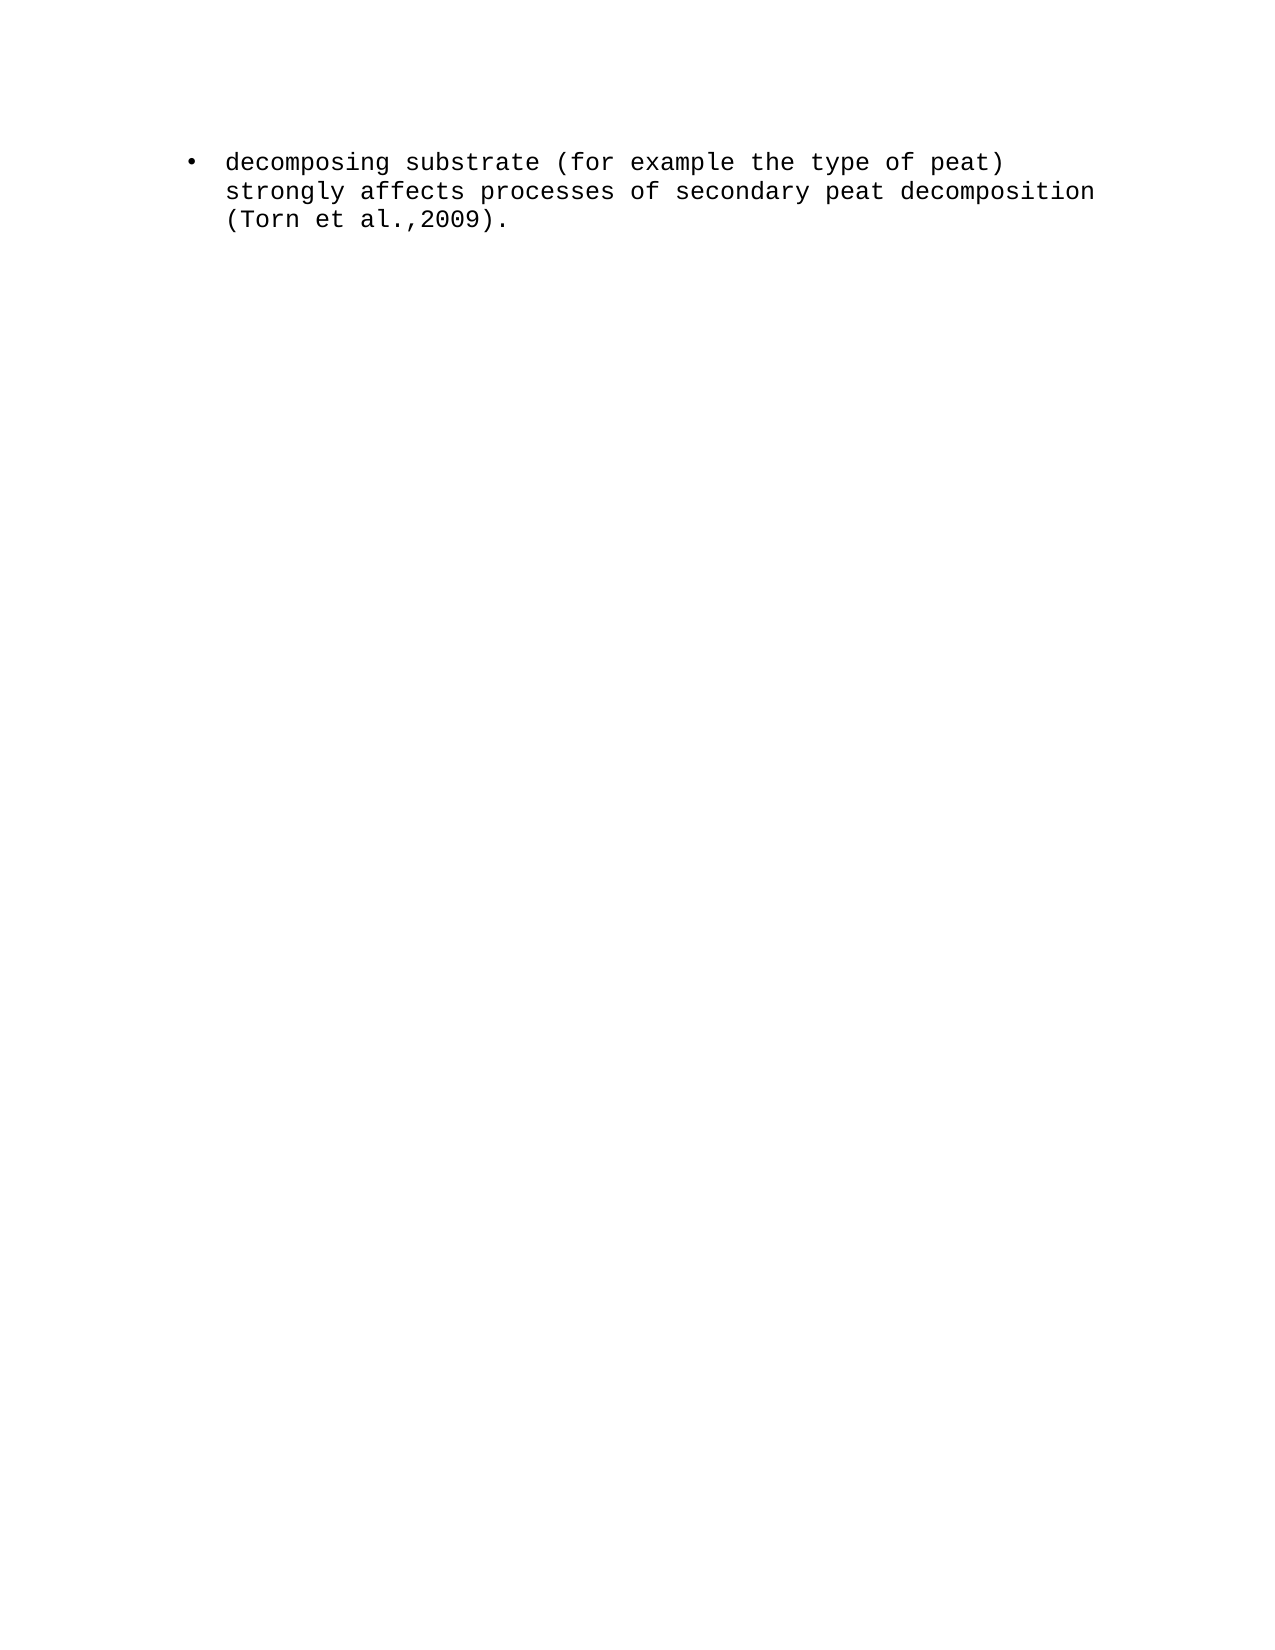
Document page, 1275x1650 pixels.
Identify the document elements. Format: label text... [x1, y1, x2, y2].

list decomposing substrate (for example the type of peat) strongly affects processes of secondary peat decomposition (Torn et al.,2009). [187, 150, 1125, 235]
